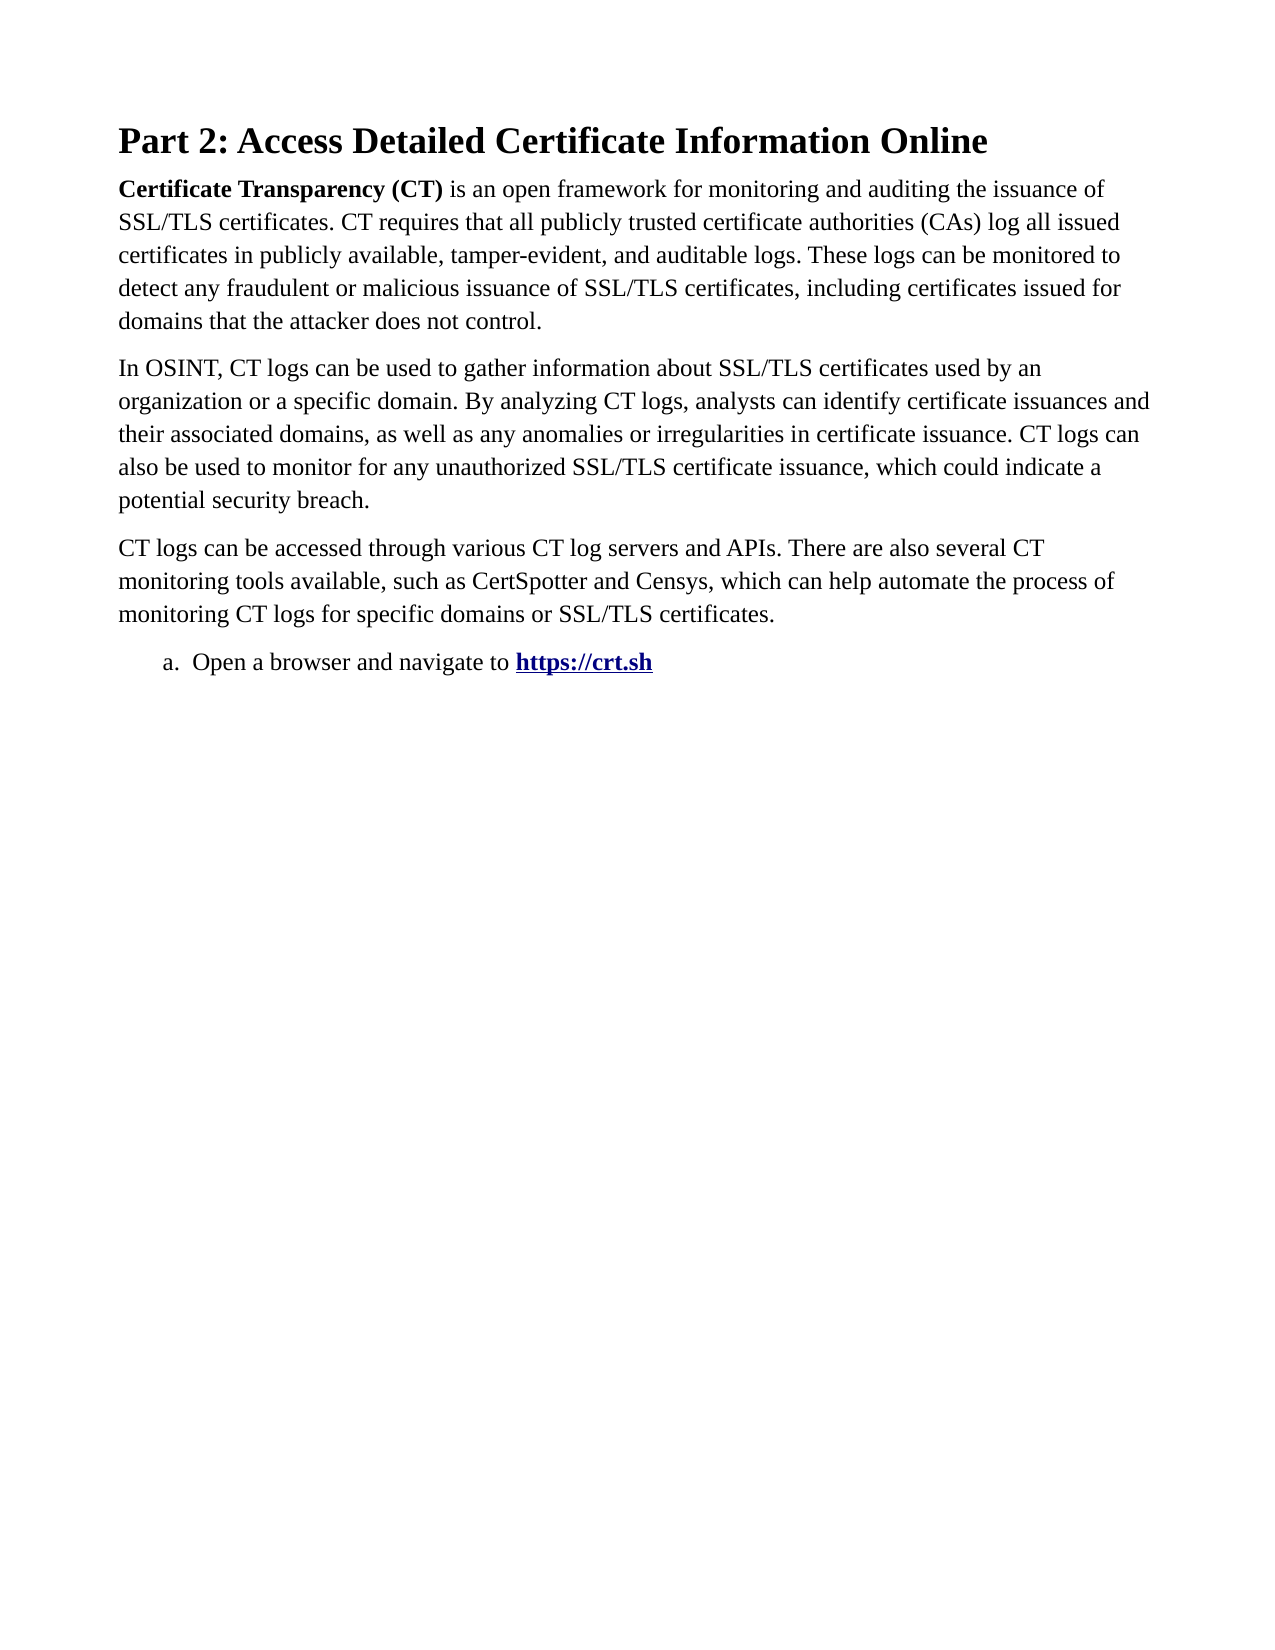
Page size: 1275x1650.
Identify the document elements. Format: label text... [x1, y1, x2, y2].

subtitle Part 2: Access Detailed Certificate Information Online [118, 118, 1157, 161]
list Open a browser and navigate to https://crt.sh [162, 647, 1157, 676]
text In OSINT, CT logs can be used to gather information about SSL/TLS certificates used by an organization or a specific domain. By analyzing CT logs, analysts can identify certificate issuances and their associated domains, as well as any anomalies or irregularities in certificate issuance. CT logs can also be used to monitor for any unauthorized SSL/TLS certificate issuance, which could indicate a potential security breach. [118, 353, 1157, 514]
text Certificate Transparency (CT) is an open framework for monitoring and auditing the issuance of SSL/TLS certificates. CT requires that all publicly trusted certificate authorities (CAs) log all issued certificates in publicly available, tamper-evident, and auditable logs. These logs can be monitored to detect any fraudulent or malicious issuance of SSL/TLS certificates, including certificates issued for domains that the attacker does not control. [118, 174, 1157, 334]
text CT logs can be accessed through various CT log servers and APIs. There are also several CT monitoring tools available, such as CertSpotter and Censys, which can help automate the process of monitoring CT logs for specific domains or SSL/TLS certificates. [118, 533, 1157, 628]
